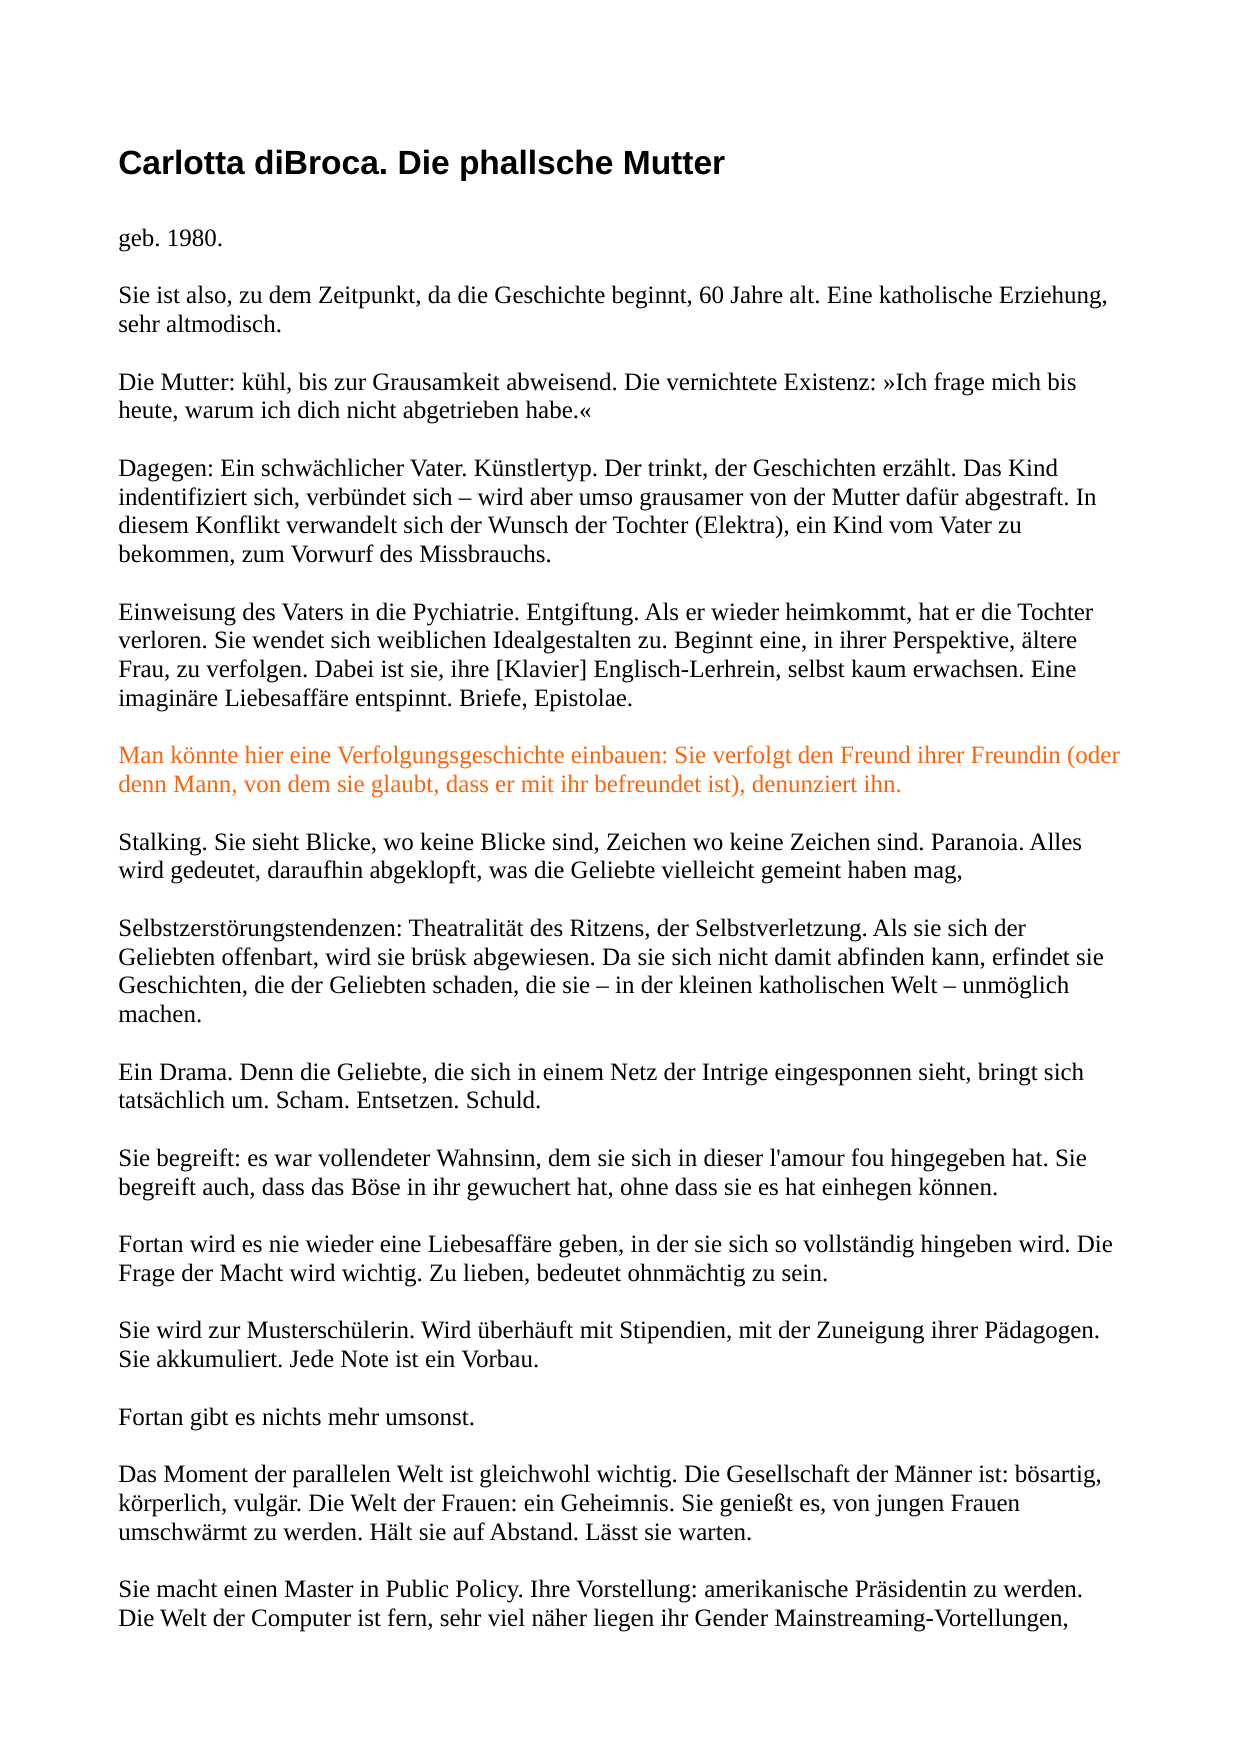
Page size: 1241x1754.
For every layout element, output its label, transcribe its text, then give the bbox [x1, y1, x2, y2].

text Fortan wird es nie wieder eine Liebesaffäre geben, in der sie sich so vollständig hingeben wird. Die Frage der Macht wird wichtig. Zu lieben, bedeutet ohnmächtig zu sein. [118, 1229, 1122, 1287]
text Fortan gibt es nichts mehr umsonst. [118, 1402, 1122, 1431]
text Ein Drama. Denn die Geliebte, die sich in einem Netz der Intrige eingesponnen sieht, bringt sich tatsächlich um. Scham. Entsetzen. Schuld. [118, 1057, 1122, 1114]
text Die Mutter: kühl, bis zur Grausamkeit abweisend. Die vernichtete Existenz: »Ich frage mich bis heute, warum ich dich nicht abgetrieben habe.« [118, 367, 1122, 424]
text Man könnte hier eine Verfolgungsgeschichte einbauen: Sie verfolgt den Freund ihrer Freundin (oder denn Mann, von dem sie glaubt, dass er mit ihr befreundet ist), denunziert ihn. [118, 741, 1122, 798]
text geb. 1980. [118, 223, 1122, 252]
subtitle Carlotta diBroca. Die phallsche Mutter [118, 143, 1122, 182]
text Einweisung des Vaters in die Pychiatrie. Entgiftung. Als er wieder heimkommt, hat er die Tochter verloren. Sie wendet sich weiblichen Idealgestalten zu. Beginnt eine, in ihrer Perspektive, ältere Frau, zu verfolgen. Dabei ist sie, ihre [Klavier] Englisch-Lerhrein, selbst kaum erwachsen. Eine imaginäre Liebesaffäre entspinnt. Briefe, Epistolae. [118, 597, 1122, 712]
text Sie ist also, zu dem Zeitpunkt, da die Geschichte beginnt, 60 Jahre alt. Eine katholische Erziehung, sehr altmodisch. [118, 281, 1122, 338]
text Stalking. Sie sieht Blicke, wo keine Blicke sind, Zeichen wo keine Zeichen sind. Paranoia. Alles wird gedeutet, daraufhin abgeklopft, was die Geliebte vielleicht gemeint haben mag, [118, 827, 1122, 884]
text Das Moment der parallelen Welt ist gleichwohl wichtig. Die Gesellschaft der Männer ist: bösartig, körperlich, vulgär. Die Welt der Frauen: ein Geheimnis. Sie genießt es, von jungen Frauen umschwärmt zu werden. Hält sie auf Abstand. Lässt sie warten. [118, 1459, 1122, 1546]
text Sie begreift: es war vollendeter Wahnsinn, dem sie sich in dieser l'amour fou hingegeben hat. Sie begreift auch, dass das Böse in ihr gewuchert hat, ohne dass sie es hat einhegen können. [118, 1143, 1122, 1201]
text Sie macht einen Master in Public Policy. Ihre Vorstellung: amerikanische Präsidentin zu werden. Die Welt der Computer ist fern, sehr viel näher liegen ihr Gender Mainstreaming-Vortellungen, [118, 1574, 1122, 1632]
text Dagegen: Ein schwächlicher Vater. Künstlertyp. Der trinkt, der Geschichten erzählt. Das Kind indentifiziert sich, verbündet sich – wird aber umso grausamer von der Mutter dafür abgestraft. In diesem Konflikt verwandelt sich der Wunsch der Tochter (Elektra), ein Kind vom Vater zu bekommen, zum Vorwurf des Missbrauchs. [118, 453, 1122, 568]
text Sie wird zur Musterschülerin. Wird überhäuft mit Stipendien, mit der Zuneigung ihrer Pädagogen. Sie akkumuliert. Jede Note ist ein Vorbau. [118, 1316, 1122, 1373]
text Selbstzerstörungstendenzen: Theatralität des Ritzens, der Selbstverletzung. Als sie sich der Geliebten offenbart, wird sie brüsk abgewiesen. Da sie sich nicht damit abfinden kann, erfindet sie Geschichten, die der Geliebten schaden, die sie – in der kleinen katholischen Welt – unmöglich machen. [118, 913, 1122, 1028]
